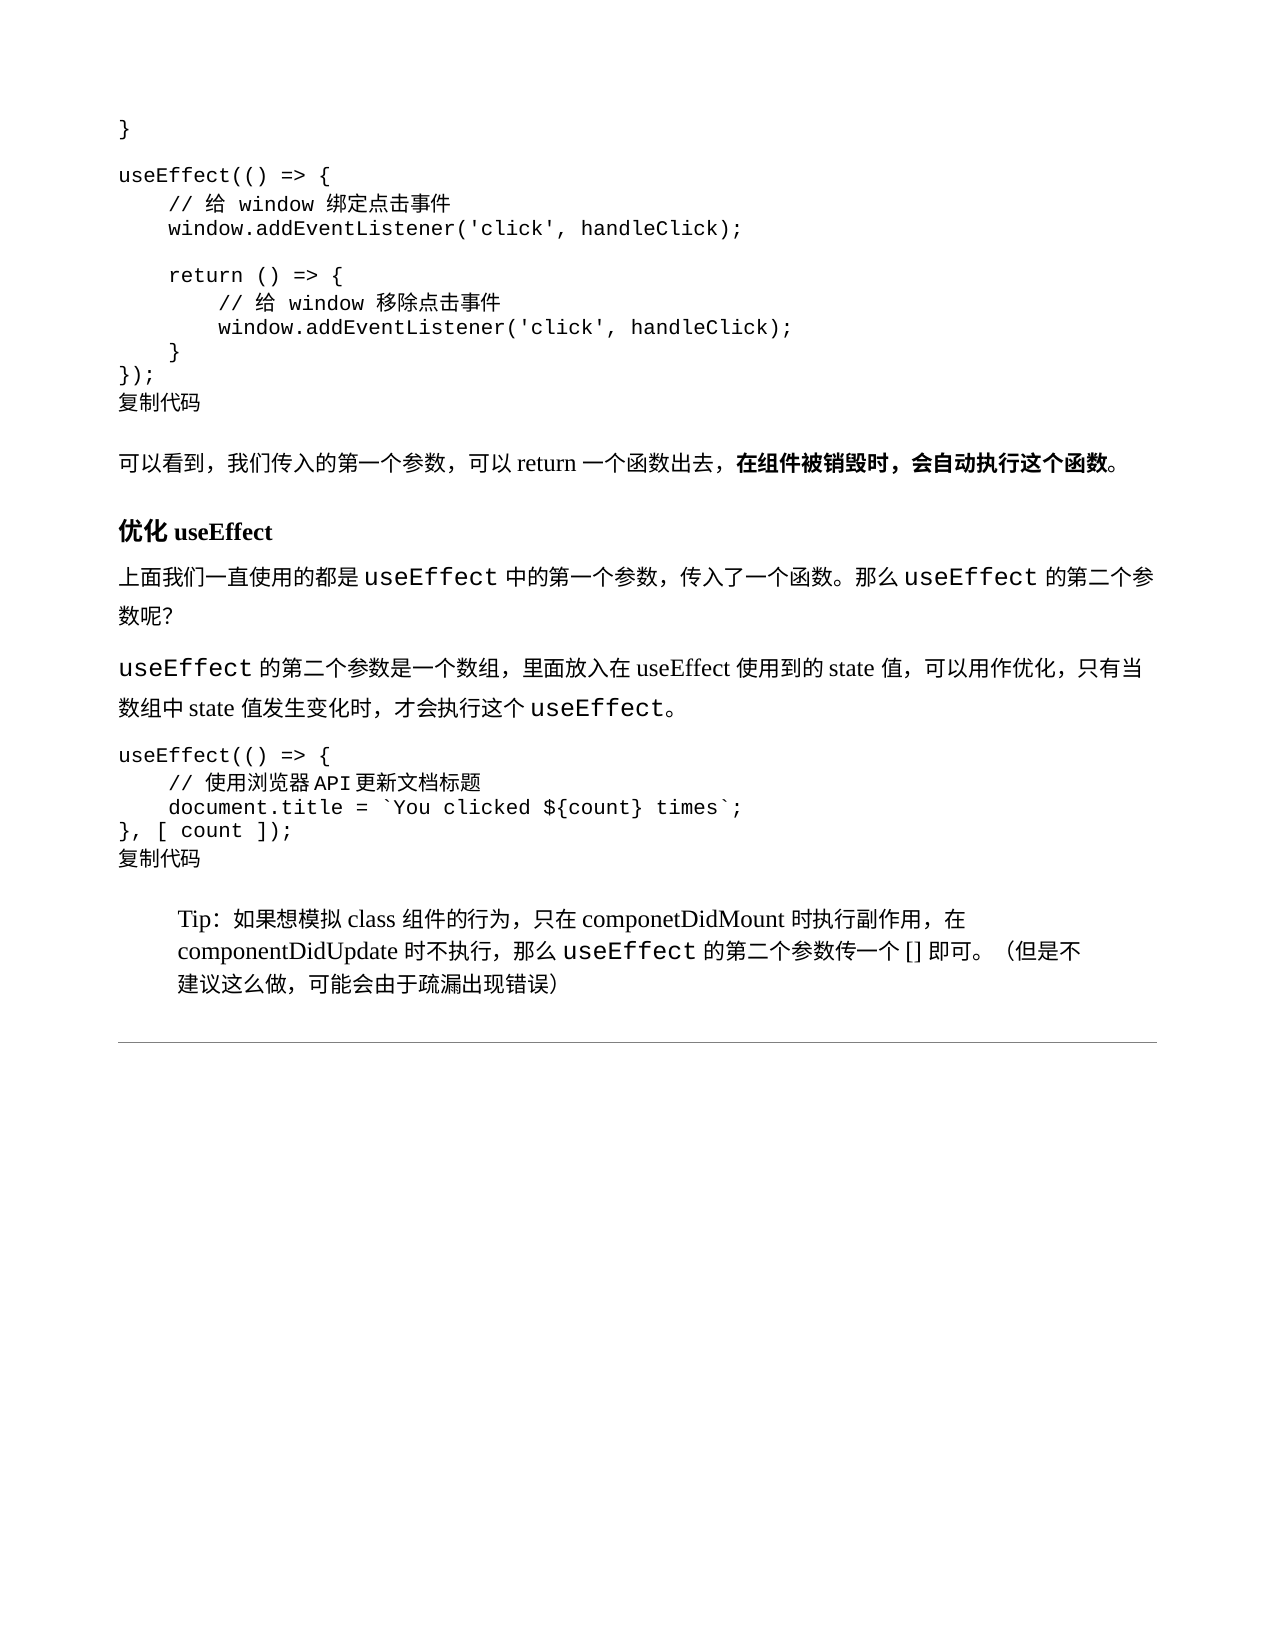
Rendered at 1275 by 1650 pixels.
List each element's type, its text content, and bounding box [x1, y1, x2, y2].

text return () => { [118, 265, 1157, 288]
text }, [ count ]); [118, 820, 1157, 844]
text Tip：如果想模拟 class 组件的行为，只在 componetDidMount 时执行副作用，在 componentDidUpdate 时不执行，那么 useEffect 的第二个参数传一个 [] 即可。（但是不建议这么做，可能会由于疏漏出现错误） [177, 902, 1098, 998]
text useEffect(() => { [118, 165, 1157, 189]
text }); [118, 364, 1157, 388]
text } [118, 341, 1157, 364]
text // 给 window 移除点击事件 [118, 288, 1157, 317]
text // 给 window 绑定点击事件 [118, 189, 1157, 218]
text 复制代码 [118, 388, 1157, 416]
text useEffect(() => { [118, 744, 1157, 768]
text 复制代码 [118, 844, 1157, 872]
text 可以看到，我们传入的第一个参数，可以 return 一个函数出去，在组件被销毁时，会自动执行这个函数。 [118, 446, 1157, 478]
text useEffect 的第二个参数是一个数组，里面放入在 useEffect 使用到的 state 值，可以用作优化，只有当数组中 state 值发生变化时，才会执行这个 useEffect。 [118, 651, 1157, 723]
text document.title = `You clicked ${count} times`; [118, 797, 1157, 820]
text 上面我们一直使用的都是 useEffect 中的第一个参数，传入了一个函数。那么 useEffect 的第二个参数呢？ [118, 560, 1157, 631]
text // 使用浏览器API更新文档标题 [118, 768, 1157, 797]
text window.addEventListener('click', handleClick); [118, 317, 1157, 341]
text } [118, 118, 1157, 142]
subtitle 优化 useEffect [118, 511, 1157, 547]
text window.addEventListener('click', handleClick); [118, 218, 1157, 241]
